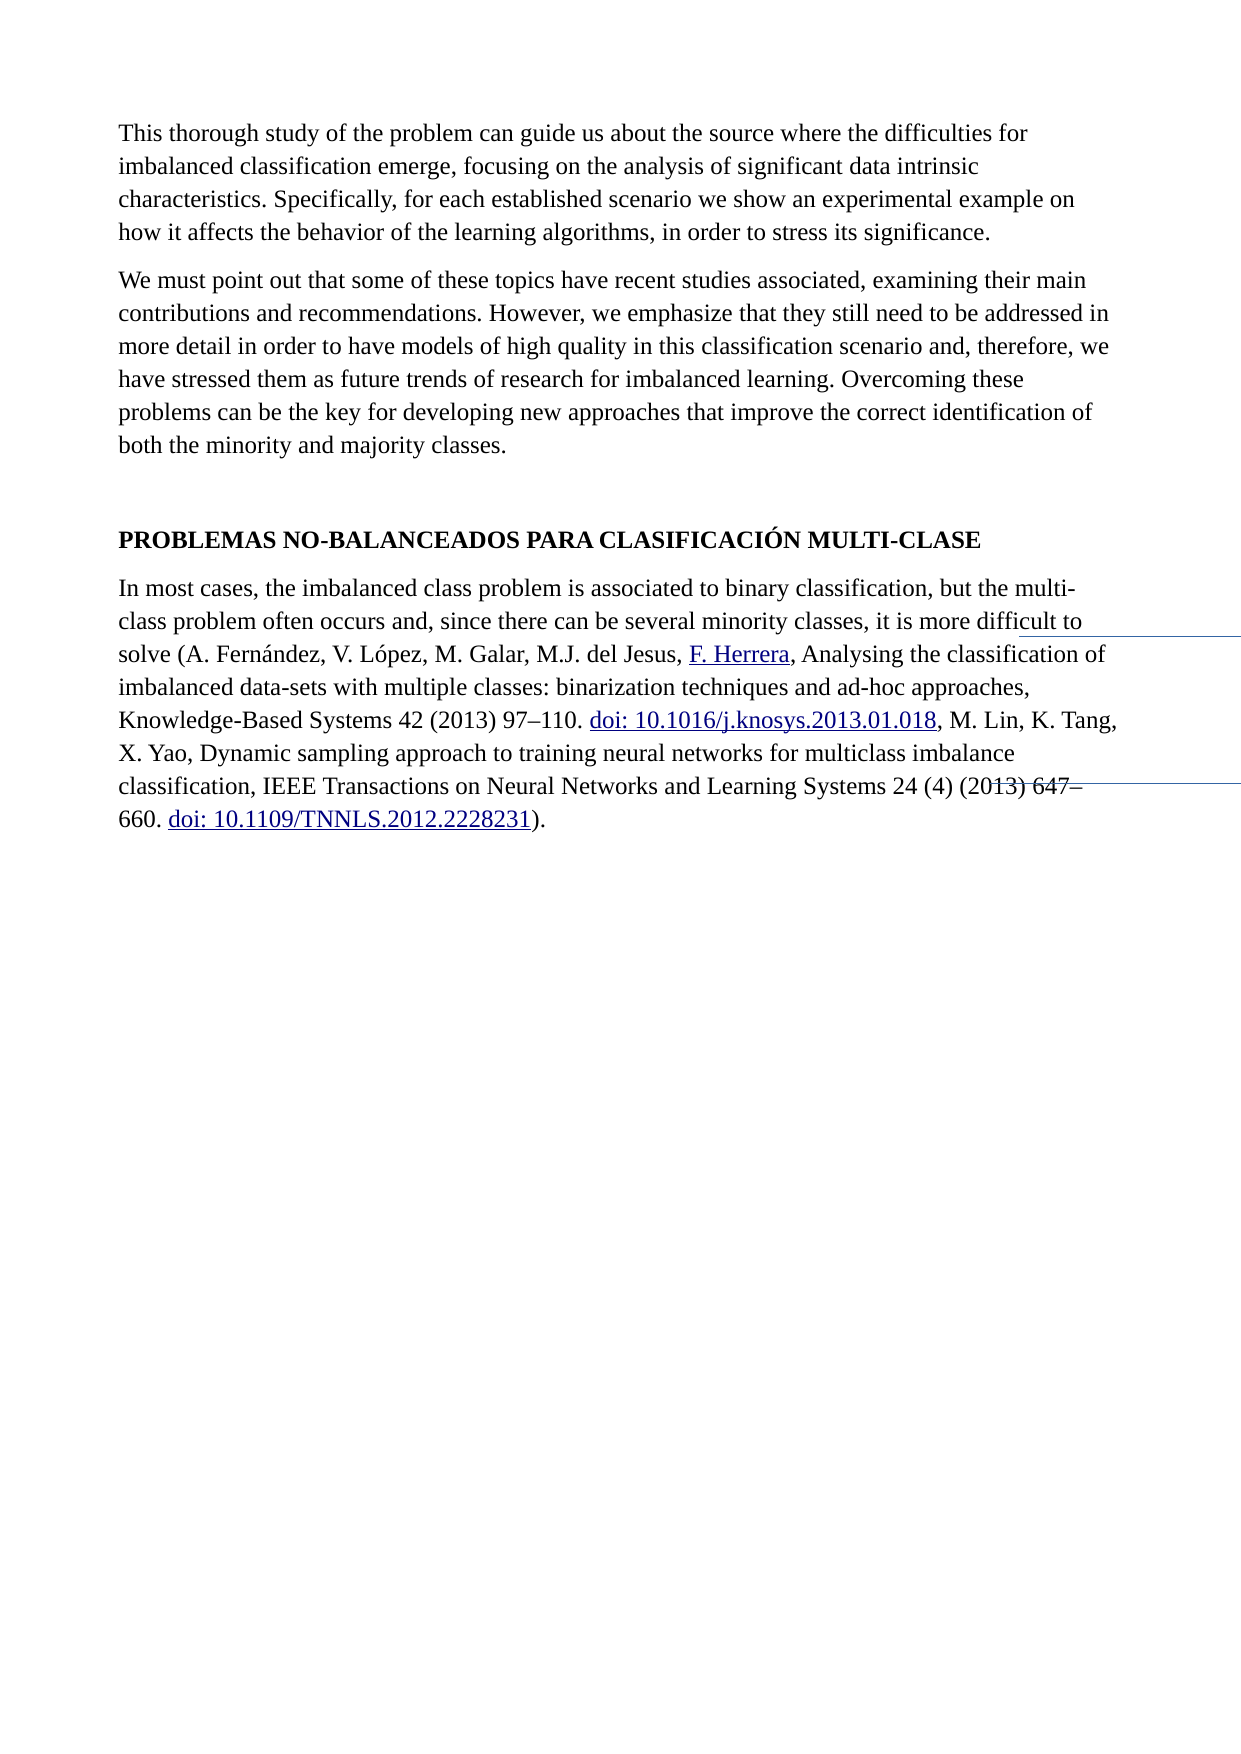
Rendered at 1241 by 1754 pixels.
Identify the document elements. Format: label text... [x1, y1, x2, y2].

text PROBLEMAS NO-BALANCEADOS PARA CLASIFICACIÓN MULTI-CLASE [118, 525, 1122, 554]
text This thorough study of the problem can guide us about the source where the difficulties for imbalanced classification emerge, focusing on the analysis of significant data intrinsic characteristics. Specifically, for each established scenario we show an experimental example on how it affects the behavior of the learning algorithms, in order to stress its significance. [118, 118, 1122, 246]
text In most cases, the imbalanced class problem is associated to binary classification, but the multi-class problem often occurs and, since there can be several minority classes, it is more difficult to solve (A. Fernández, V. López, M. Galar, M.J. del Jesus, F. Herrera, Analysing the classification of imbalanced data-sets with multiple classes: binarization techniques and ad-hoc approaches, Knowledge-Based Systems 42 (2013) 97–110. doi: 10.1016/j.knosys.2013.01.018, M. Lin, K. Tang, X. Yao, Dynamic sampling approach to training neural networks for multiclass imbalance classification, IEEE Transactions on Neural Networks and Learning Systems 24 (4) (2013) 647–660. doi: 10.1109/TNNLS.2012.2228231). [118, 573, 1122, 833]
text We must point out that some of these topics have recent studies associated, examining their main contributions and recommendations. However, we emphasize that they still need to be addressed in more detail in order to have models of high quality in this classification scenario and, therefore, we have stressed them as future trends of research for imbalanced learning. Overcoming these problems can be the key for developing new approaches that improve the correct identification of both the minority and majority classes. [118, 265, 1122, 459]
